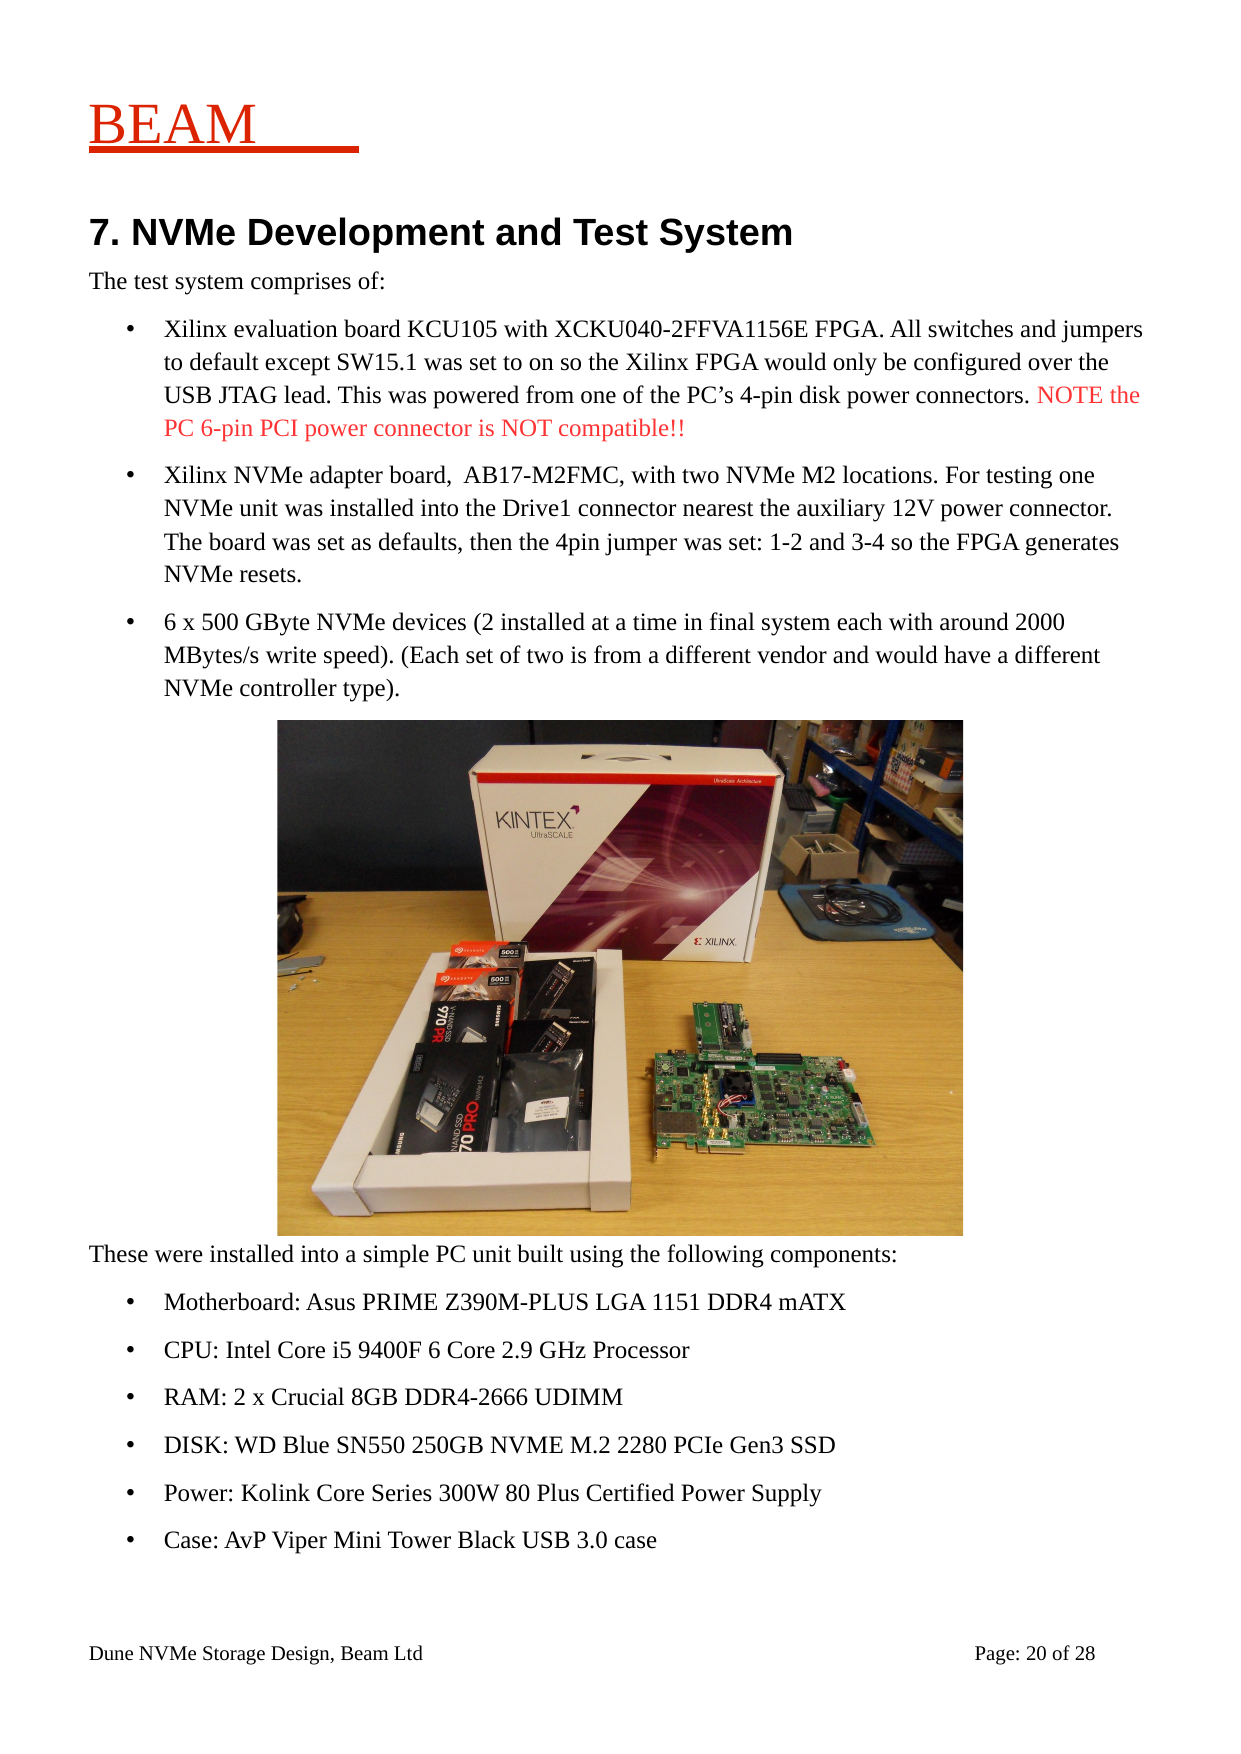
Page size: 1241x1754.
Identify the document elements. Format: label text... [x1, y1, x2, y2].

list Xilinx NVMe adapter board, AB17-M2FMC, with two NVMe M2 locations. For testing one NVMe unit was installed into the Drive1 connector nearest the auxiliary 12V power connector. The board was set as defaults, then the 4pin jumper was set: 1-2 and 3-4 so the FPGA generates NVMe resets. [126, 461, 1152, 588]
list 6 x 500 GByte NVMe devices (2 installed at a time in final system each with around 2000 MBytes/s write speed). (Each set of two is from a different vendor and would have a different NVMe controller type). [126, 607, 1152, 702]
list Motherboard: Asus PRIME Z390M-PLUS LGA 1151 DDR4 mATX [126, 1287, 1152, 1316]
text The test system comprises of: [88, 266, 1152, 295]
list Xilinx evaluation board KCU105 with XCKU040-2FFVA1156E FPGA. All switches and jumpers to default except SW15.1 was set to on so the Xilinx FPGA would only be configured over the USB JTAG lead. This was powered from one of the PC’s 4-pin disk power connectors. NOTE the PC 6-pin PCI power connector is NOT compatible!! [126, 314, 1152, 442]
list Case: AvP Viper Mini Tower Black USB 3.0 case [126, 1525, 1152, 1554]
picture [277, 720, 964, 1236]
list Power: Kolink Core Series 300W 80 Plus Certified Power Supply [126, 1478, 1152, 1506]
list DISK: WD Blue SN550 250GB NVME M.2 2280 PCIe Gen3 SSD [126, 1430, 1152, 1459]
subtitle NVMe Development and Test System [88, 210, 1152, 254]
list RAM: 2 x Crucial 8GB DDR4-2666 UDIMM [126, 1382, 1152, 1411]
list CPU: Intel Core i5 9400F 6 Core 2.9 GHz Processor [126, 1335, 1152, 1363]
text These were installed into a simple PC unit built using the following components: [88, 721, 1152, 1268]
